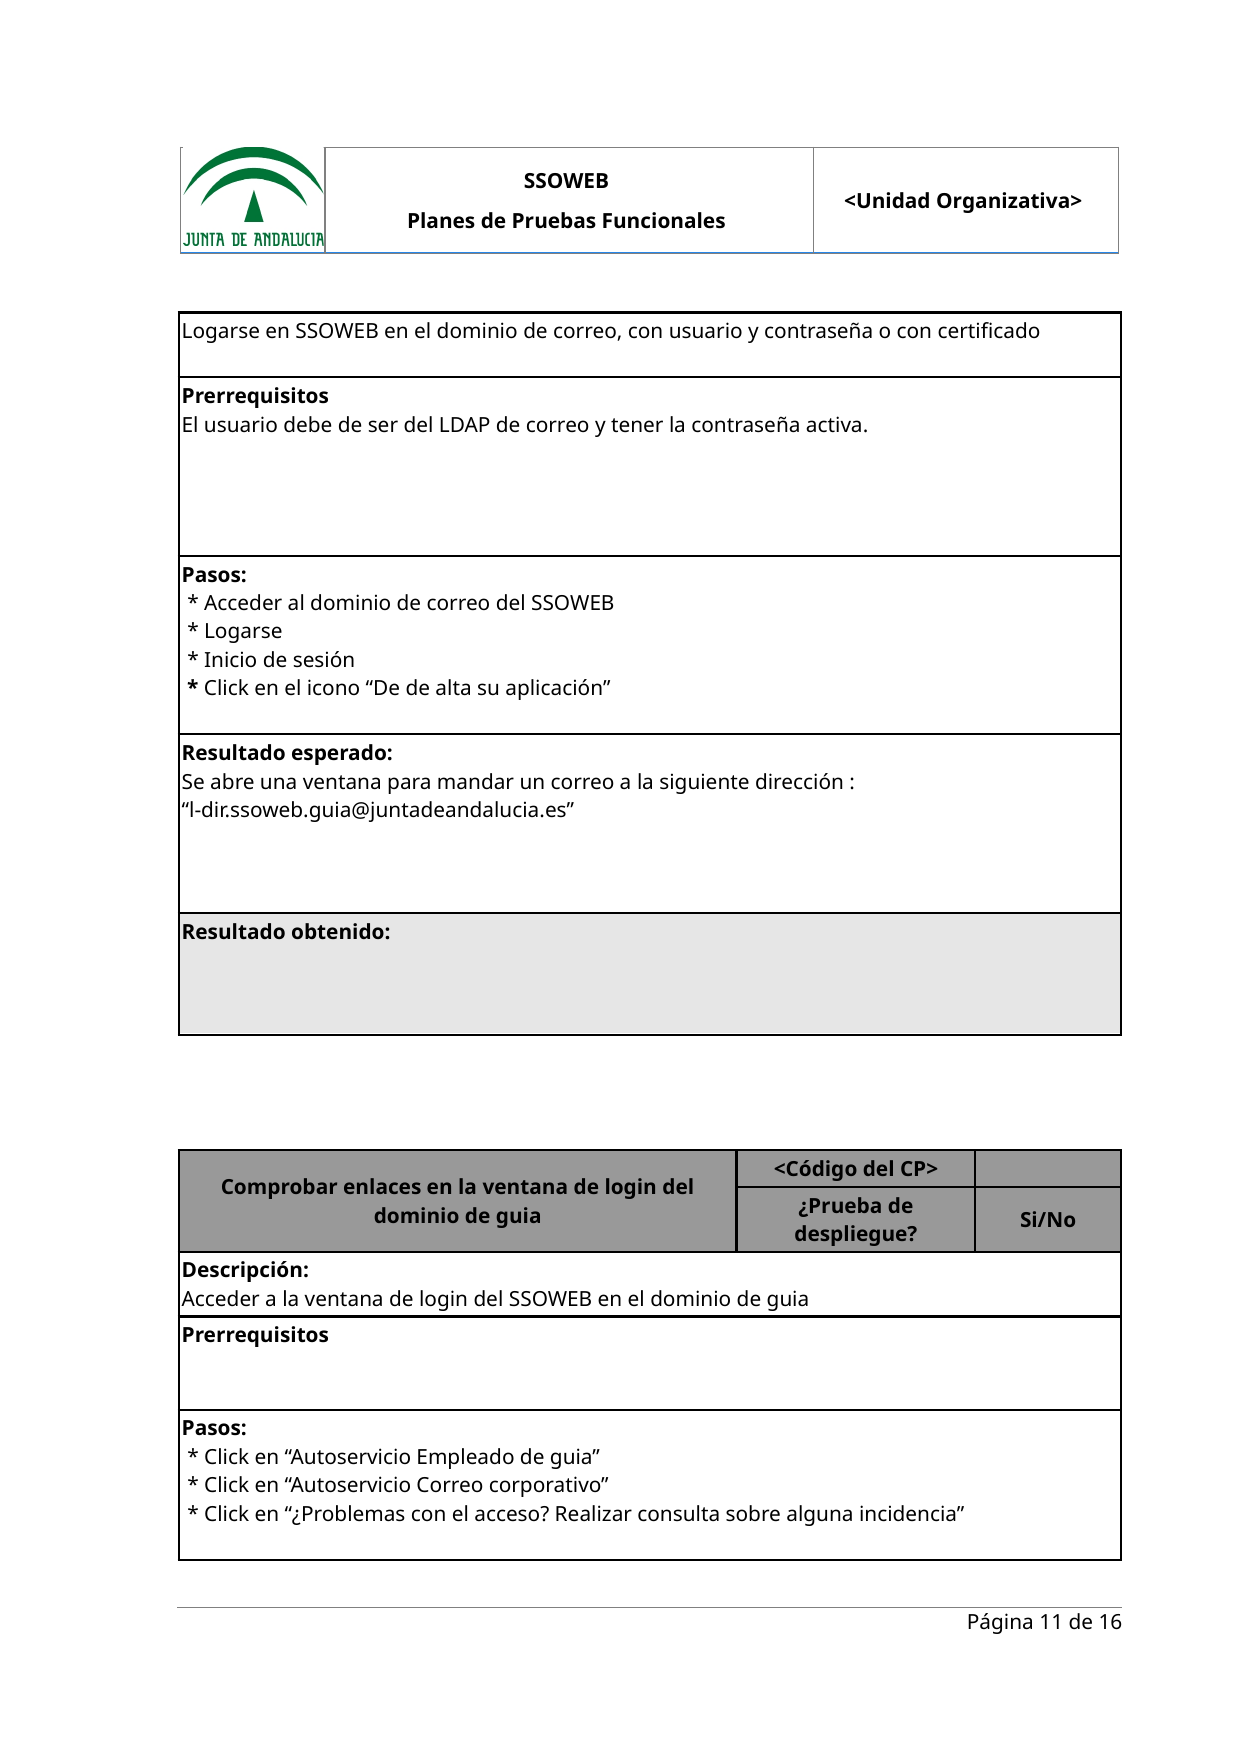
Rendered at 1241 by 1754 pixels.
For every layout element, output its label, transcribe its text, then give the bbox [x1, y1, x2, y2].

table_cell Prerrequisitos [180, 1318, 1120, 1408]
table_cell Resultado obtenido: [180, 914, 1120, 1033]
table_cell Logarse en SSOWEB en el dominio de correo, con usuario y contraseña o con certificado [180, 314, 1120, 376]
table_header [976, 1151, 1120, 1186]
table_cell Prerrequisitos El usuario debe de ser del LDAP de correo y tener la contraseña activa. [180, 378, 1120, 555]
table_cell ¿Prueba de despliegue? [738, 1188, 974, 1251]
table_cell Descripción: Acceder a la ventana de login del SSOWEB en el dominio de guia [180, 1253, 1120, 1315]
table_cell Pasos: * Acceder al dominio de correo del SSOWEB * Logarse * Inicio de sesión * Click en el icono “De de alta su aplicación” [180, 557, 1120, 733]
table_header <Código del CP> [738, 1151, 974, 1186]
table_cell Resultado esperado: Se abre una ventana para mandar un correo a la siguiente dirección : “l-dir.ssoweb.guia@juntadeandalucia.es” [180, 735, 1120, 912]
table_cell Si/No [976, 1188, 1120, 1251]
table_cell Pasos: * Click en “Autoservicio Empleado de guia” * Click en “Autoservicio Correo corporativo” * Click en “¿Problemas con el acceso? Realizar consulta sobre alguna incidencia” [180, 1411, 1120, 1559]
table_header Comprobar enlaces en la ventana de login del dominio de guia [180, 1151, 735, 1251]
picture [183, 147, 324, 246]
